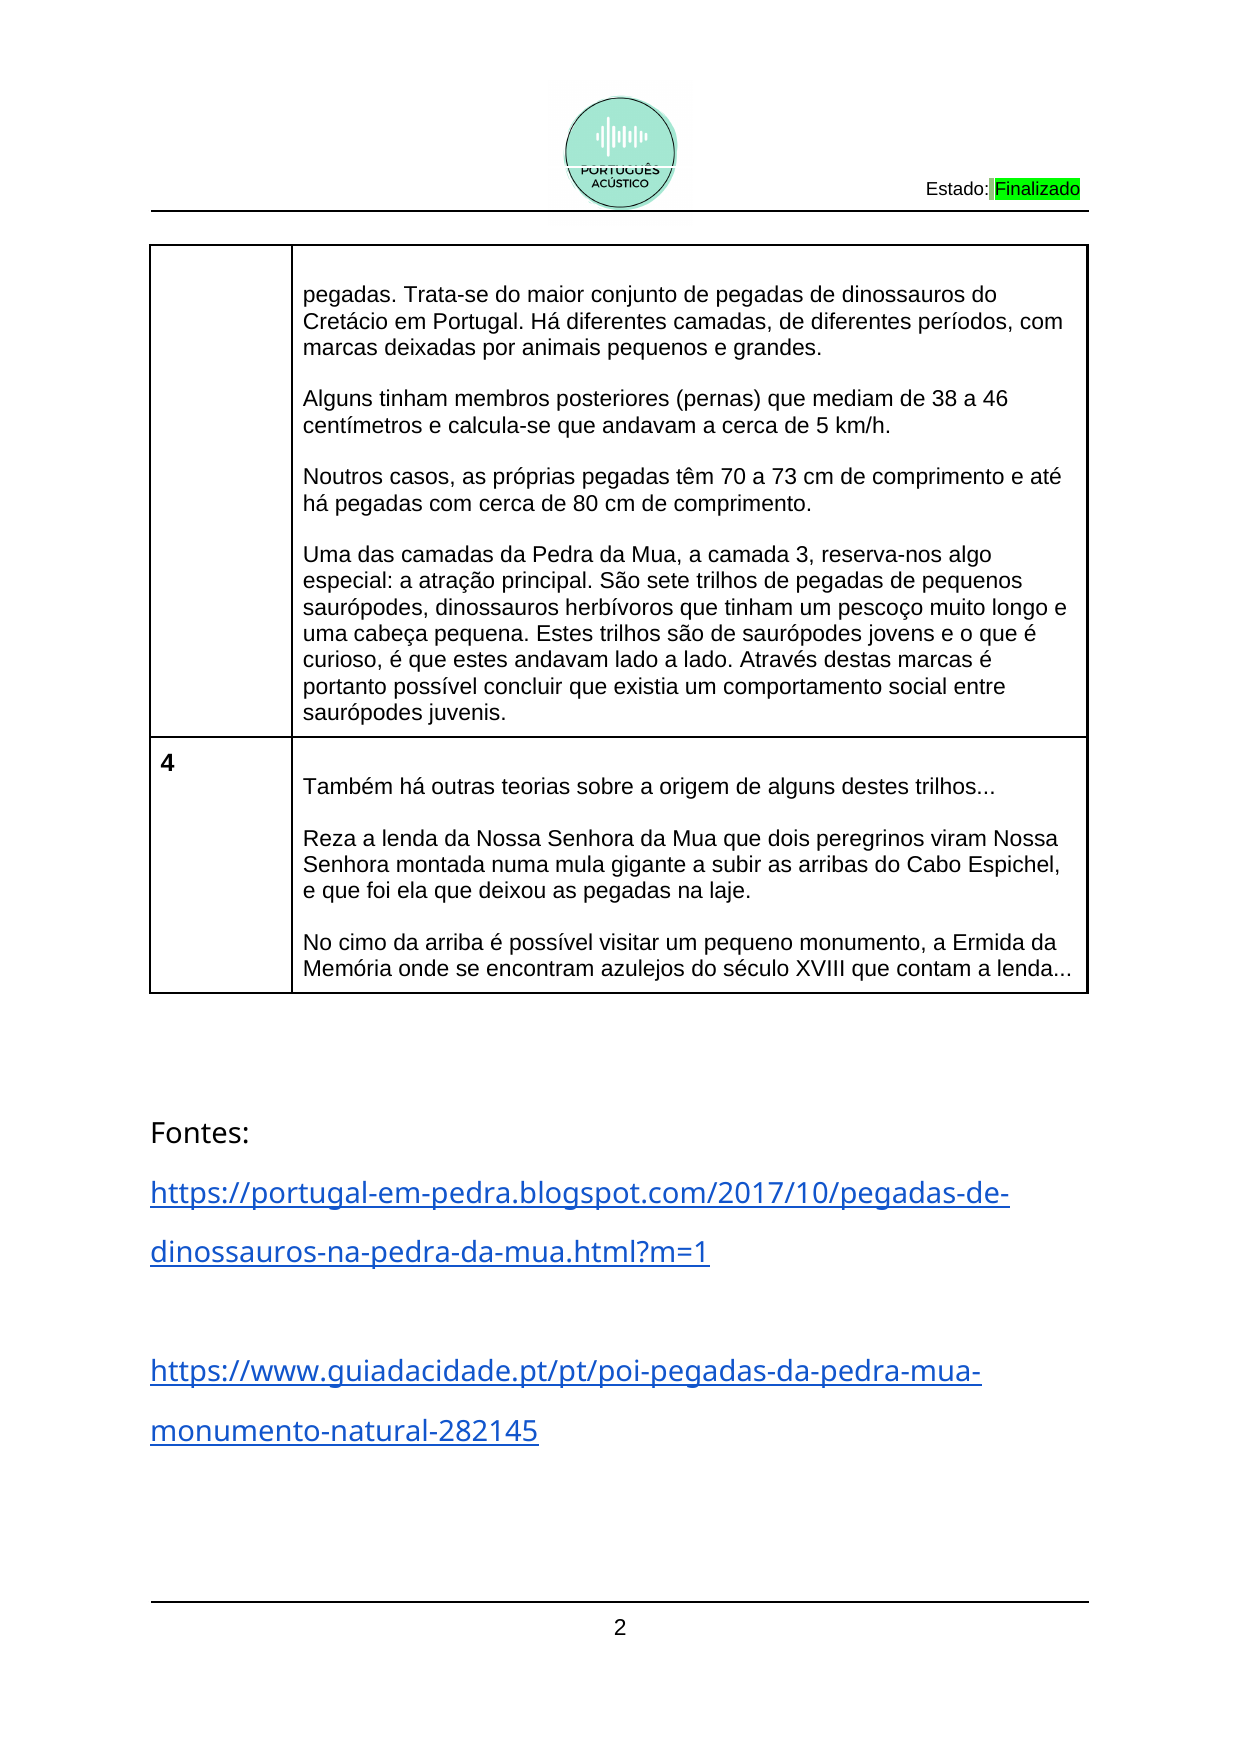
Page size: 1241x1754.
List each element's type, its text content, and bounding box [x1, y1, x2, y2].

text https://portugal-em-pedra.blogspot.com/2017/10/pegadas-de-dinossauros-na-pedra-da-mua.html?m=1 [150, 1172, 1090, 1271]
picture [547, 168, 693, 210]
table_cell pegadas. Trata-se do maior conjunto de pegadas de dinossauros do Cretácio em Portugal. Há diferentes camadas, de diferentes períodos, com marcas deixadas por animais pequenos e grandes. Alguns tinham membros posteriores (pernas) que mediam de 38 a 46 centímetros e calcula-se que andavam a cerca de 5 km/h. Noutros casos, as próprias pegadas têm 70 a 73 cm de comprimento e até há pegadas com cerca de 80 cm de comprimento. Uma das camadas da Pedra da Mua, a camada 3, reserva-nos algo especial: a atração principal. São sete trilhos de pegadas de pequenos saurópodes, dinossauros herbívoros que tinham um pescoço muito longo e uma cabeça pequena. Estes trilhos são de saurópodes jovens e o que é curioso, é que estes andavam lado a lado. Através destas marcas é portanto possível concluir que existia um comportamento social entre saurópodes juvenis. [293, 246, 1086, 736]
picture [547, 212, 693, 226]
picture [547, 80, 693, 166]
text Fontes: [150, 1113, 1090, 1152]
table_cell Também há outras teorias sobre a origem de alguns destes trilhos... Reza a lenda da Nossa Senhora da Mua que dois peregrinos viram Nossa Senhora montada numa mula gigante a subir as arribas do Cabo Espichel, e que foi ela que deixou as pegadas na laje. No cimo da arriba é possível visitar um pequeno monumento, a Ermida da Memória onde se encontram azulejos do século XVIII que contam a lenda... [293, 738, 1086, 992]
table_cell [151, 246, 291, 736]
text https://www.guiadacidade.pt/pt/poi-pegadas-da-pedra-mua-monumento-natural-282145 [150, 1351, 1090, 1450]
table_cell 4 [151, 738, 291, 992]
